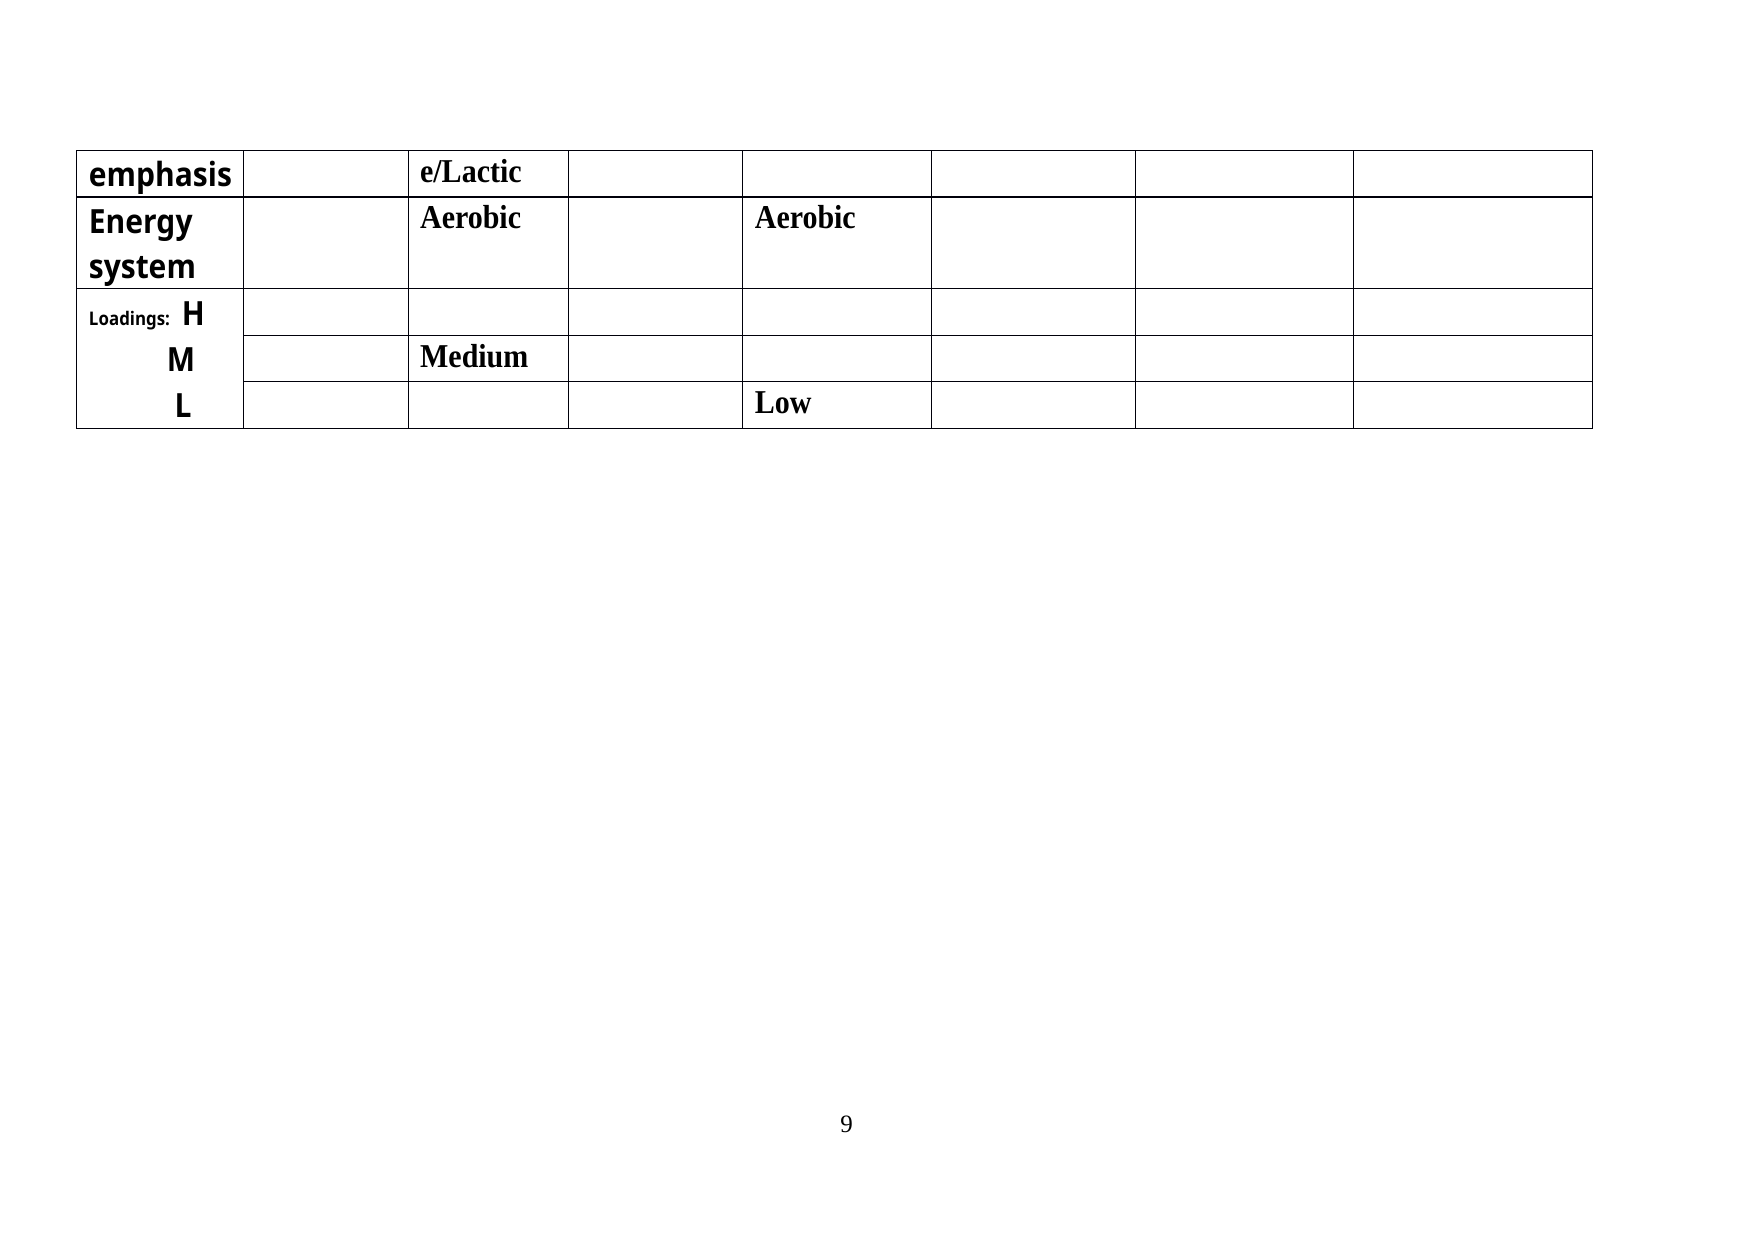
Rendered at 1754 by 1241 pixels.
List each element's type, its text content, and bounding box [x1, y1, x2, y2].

table_cell [1136, 198, 1353, 288]
table_cell e/Lactic [409, 151, 568, 196]
table_cell [569, 198, 742, 288]
table_cell [569, 289, 742, 335]
table_cell [1136, 382, 1353, 428]
table_cell [1354, 198, 1592, 288]
table_cell [409, 289, 568, 335]
table_cell [409, 382, 568, 428]
table_cell [244, 198, 408, 288]
table_cell [1354, 151, 1592, 196]
table_cell [569, 382, 742, 428]
table_cell [1136, 336, 1353, 381]
table_cell [1354, 382, 1592, 428]
table_cell [743, 289, 931, 335]
table_cell [1354, 336, 1592, 381]
table_cell Loadings: H [77, 289, 243, 335]
table_cell [1354, 289, 1592, 335]
table_cell [244, 382, 408, 428]
table_cell [743, 336, 931, 381]
table_cell Low [743, 382, 931, 428]
table_cell Medium [409, 336, 568, 381]
table_cell [569, 151, 742, 196]
table_cell [743, 151, 931, 196]
table_cell [244, 151, 408, 196]
table_cell L [77, 381, 243, 428]
table_cell [569, 336, 742, 381]
table_cell M [77, 335, 243, 381]
table_cell [932, 151, 1135, 196]
table_cell emphasis [77, 151, 243, 196]
table_cell Aerobic [743, 198, 931, 288]
table_cell Aerobic [409, 198, 568, 288]
table_cell [244, 336, 408, 381]
table_cell [244, 289, 408, 335]
table_cell Energy system [77, 198, 243, 288]
table_cell [932, 289, 1135, 335]
table_cell [1136, 151, 1353, 196]
table_cell [1136, 289, 1353, 335]
table_cell [932, 198, 1135, 288]
table_cell [932, 336, 1135, 381]
table_cell [932, 382, 1135, 428]
